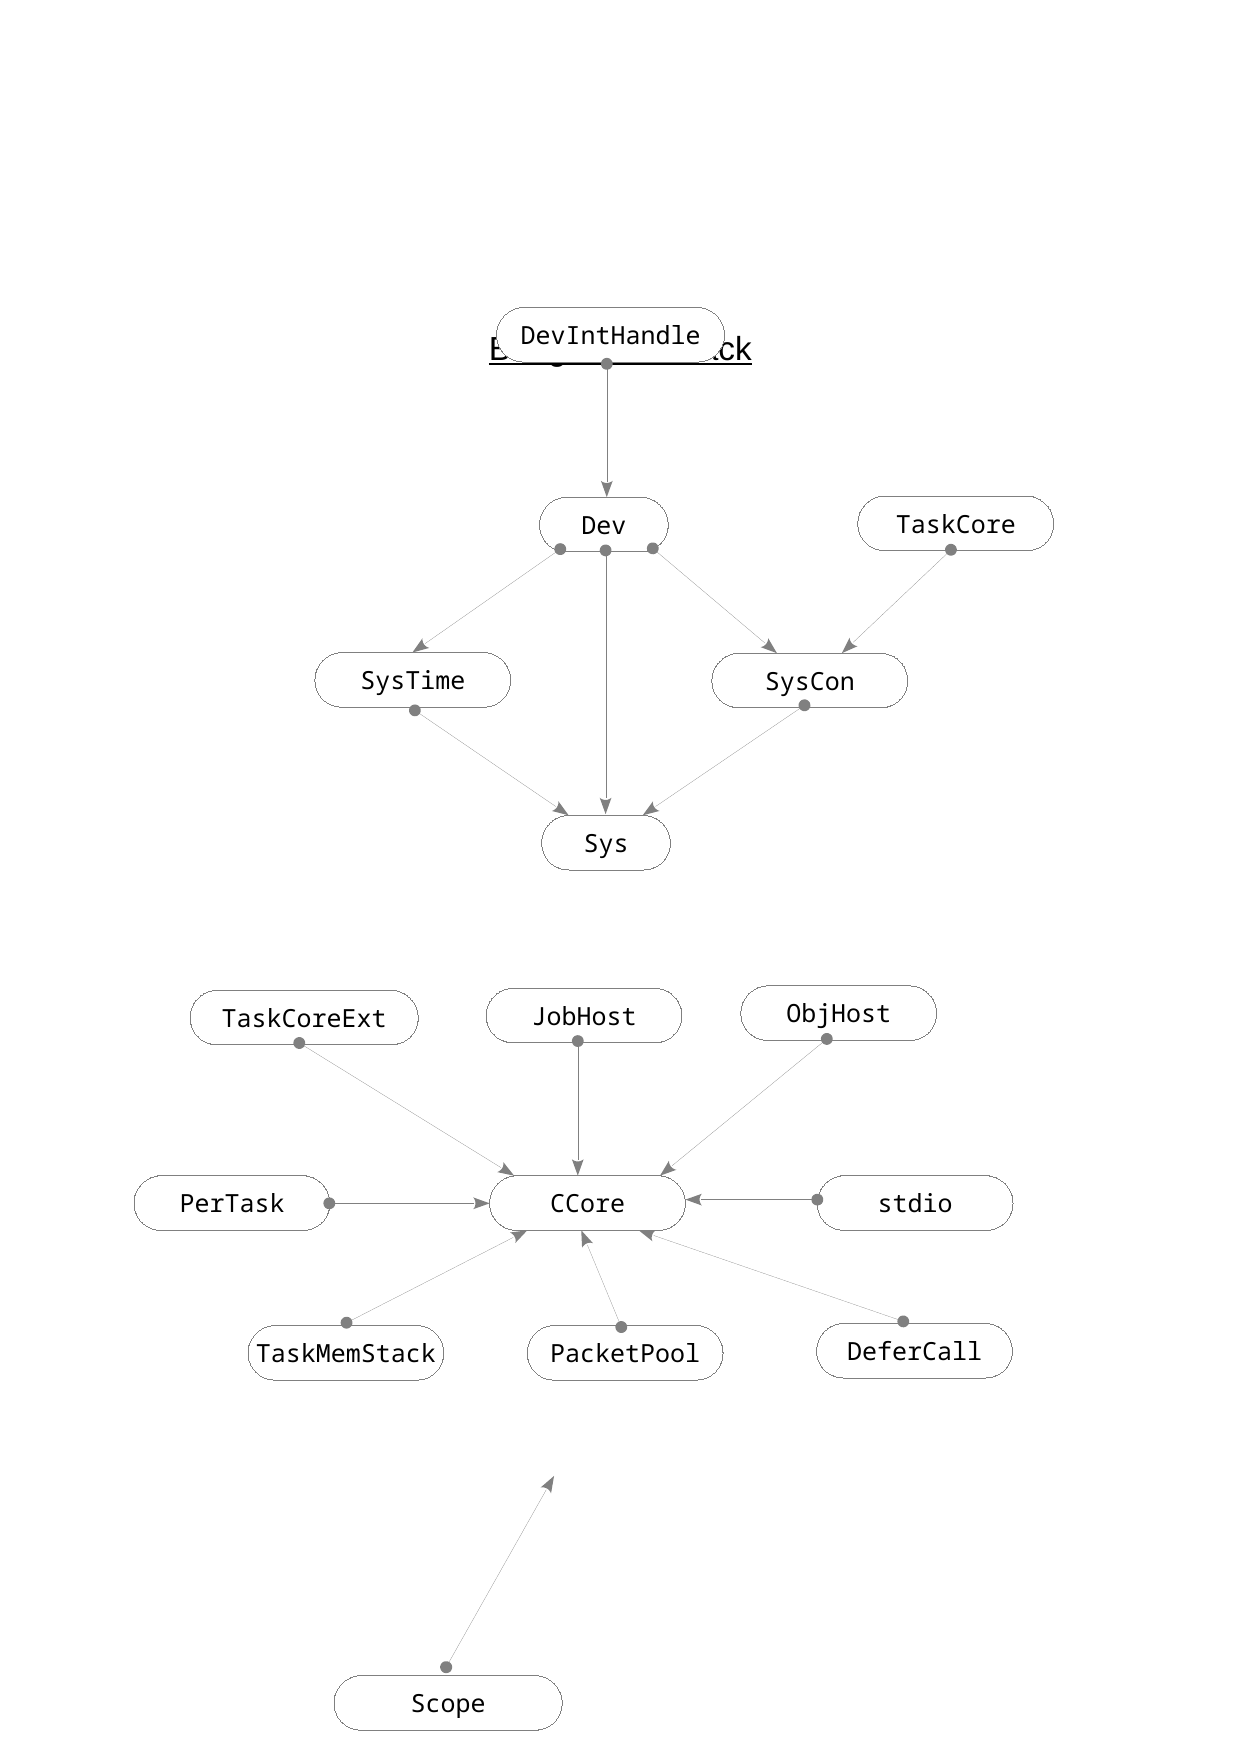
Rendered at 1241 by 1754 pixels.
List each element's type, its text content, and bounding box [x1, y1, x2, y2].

subtitle BeagleBoneBlack [118, 329, 601, 368]
subtitle BeagleBoneBlack [612, 329, 1122, 368]
